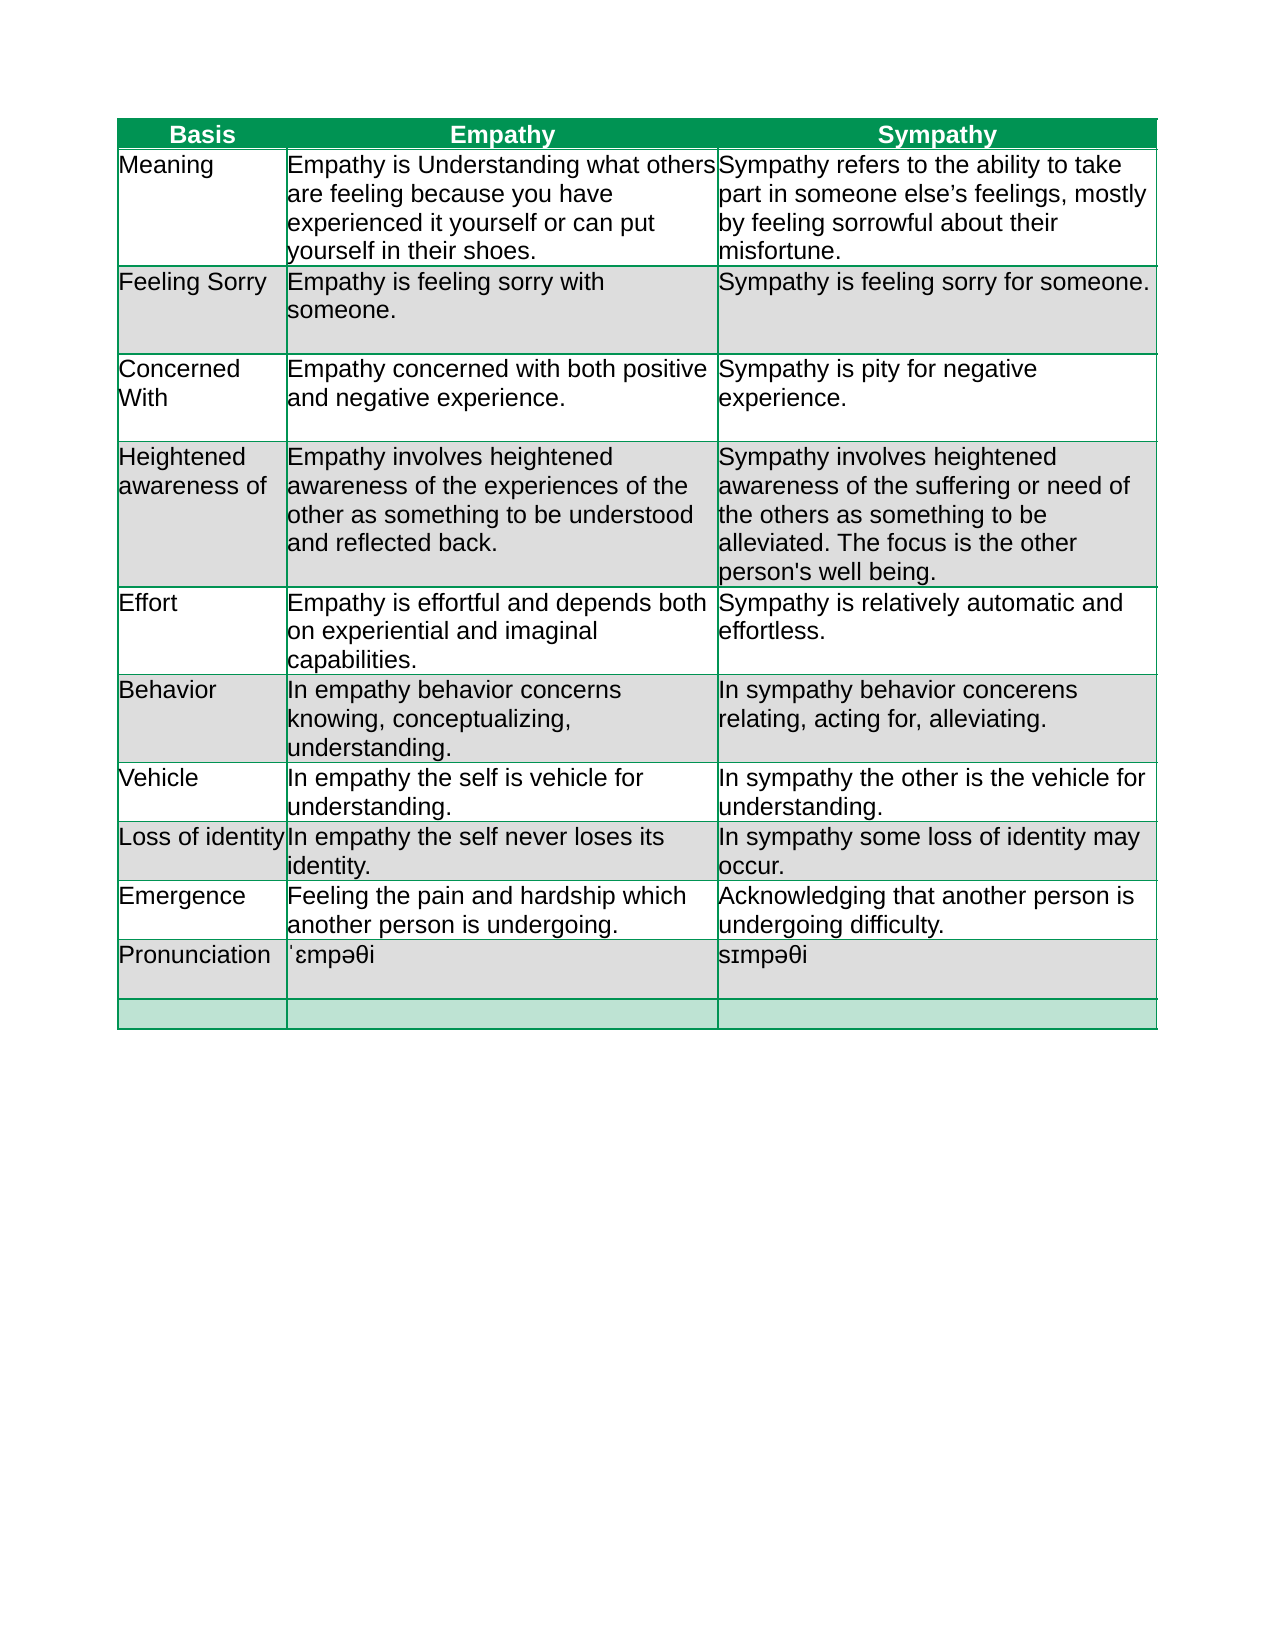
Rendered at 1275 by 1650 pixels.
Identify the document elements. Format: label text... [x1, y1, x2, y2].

table_cell Effort [119, 588, 286, 674]
table_cell sɪmpəθi [719, 940, 1156, 998]
table_cell ˈɛmpəθi [288, 940, 717, 998]
table_cell Heightened awareness of [119, 442, 286, 586]
table_cell Sympathy is pity for negative experience. [719, 355, 1156, 441]
table_cell Vehicle [119, 763, 286, 821]
table_cell In sympathy some loss of identity may occur. [719, 822, 1156, 880]
table_cell Empathy concerned with both positive and negative experience. [288, 355, 717, 441]
table_header Basis [119, 120, 286, 148]
table_cell Feeling Sorry [119, 267, 286, 353]
table_cell [119, 1000, 286, 1028]
table_cell Sympathy is feeling sorry for someone. [719, 267, 1156, 353]
table_cell Sympathy refers to the ability to take part in someone else’s feelings, mostly by feeling sorrowful about their misfortune. [719, 150, 1156, 265]
table_cell In empathy behavior concerns knowing, conceptualizing, understanding. [288, 675, 717, 762]
table_cell Empathy is effortful and depends both on experiential and imaginal capabilities. [288, 588, 717, 674]
table_cell Feeling the pain and hardship which another person is undergoing. [288, 881, 717, 939]
table_cell Acknowledging that another person is undergoing difficulty. [719, 881, 1156, 939]
table_cell In sympathy behavior concerens relating, acting for, alleviating. [719, 675, 1156, 762]
table_cell In sympathy the other is the vehicle for understanding. [719, 763, 1156, 821]
table_cell Empathy involves heightened awareness of the experiences of the other as something to be understood and reflected back. [288, 442, 717, 586]
table_cell Empathy is feeling sorry with someone. [288, 267, 717, 353]
table_cell Emergence [119, 881, 286, 939]
table_cell Sympathy is relatively automatic and effortless. [719, 588, 1156, 674]
table_cell Empathy is Understanding what others are feeling because you have experienced it yourself or can put yourself in their shoes. [288, 150, 717, 265]
table_cell In empathy the self never loses its identity. [288, 822, 717, 880]
table_cell [719, 1000, 1156, 1028]
table_header Sympathy [719, 120, 1156, 148]
table_cell Pronunciation [119, 940, 286, 998]
table_cell Concerned With [119, 355, 286, 441]
table_cell Meaning [119, 150, 286, 265]
table_cell Behavior [119, 675, 286, 762]
table_cell Loss of identity [119, 822, 286, 880]
table_cell In empathy the self is vehicle for understanding. [288, 763, 717, 821]
table_header Empathy [288, 120, 717, 148]
table_cell [288, 1000, 717, 1028]
table_cell Sympathy involves heightened awareness of the suffering or need of the others as something to be alleviated. The focus is the other person's well being. [719, 442, 1156, 586]
